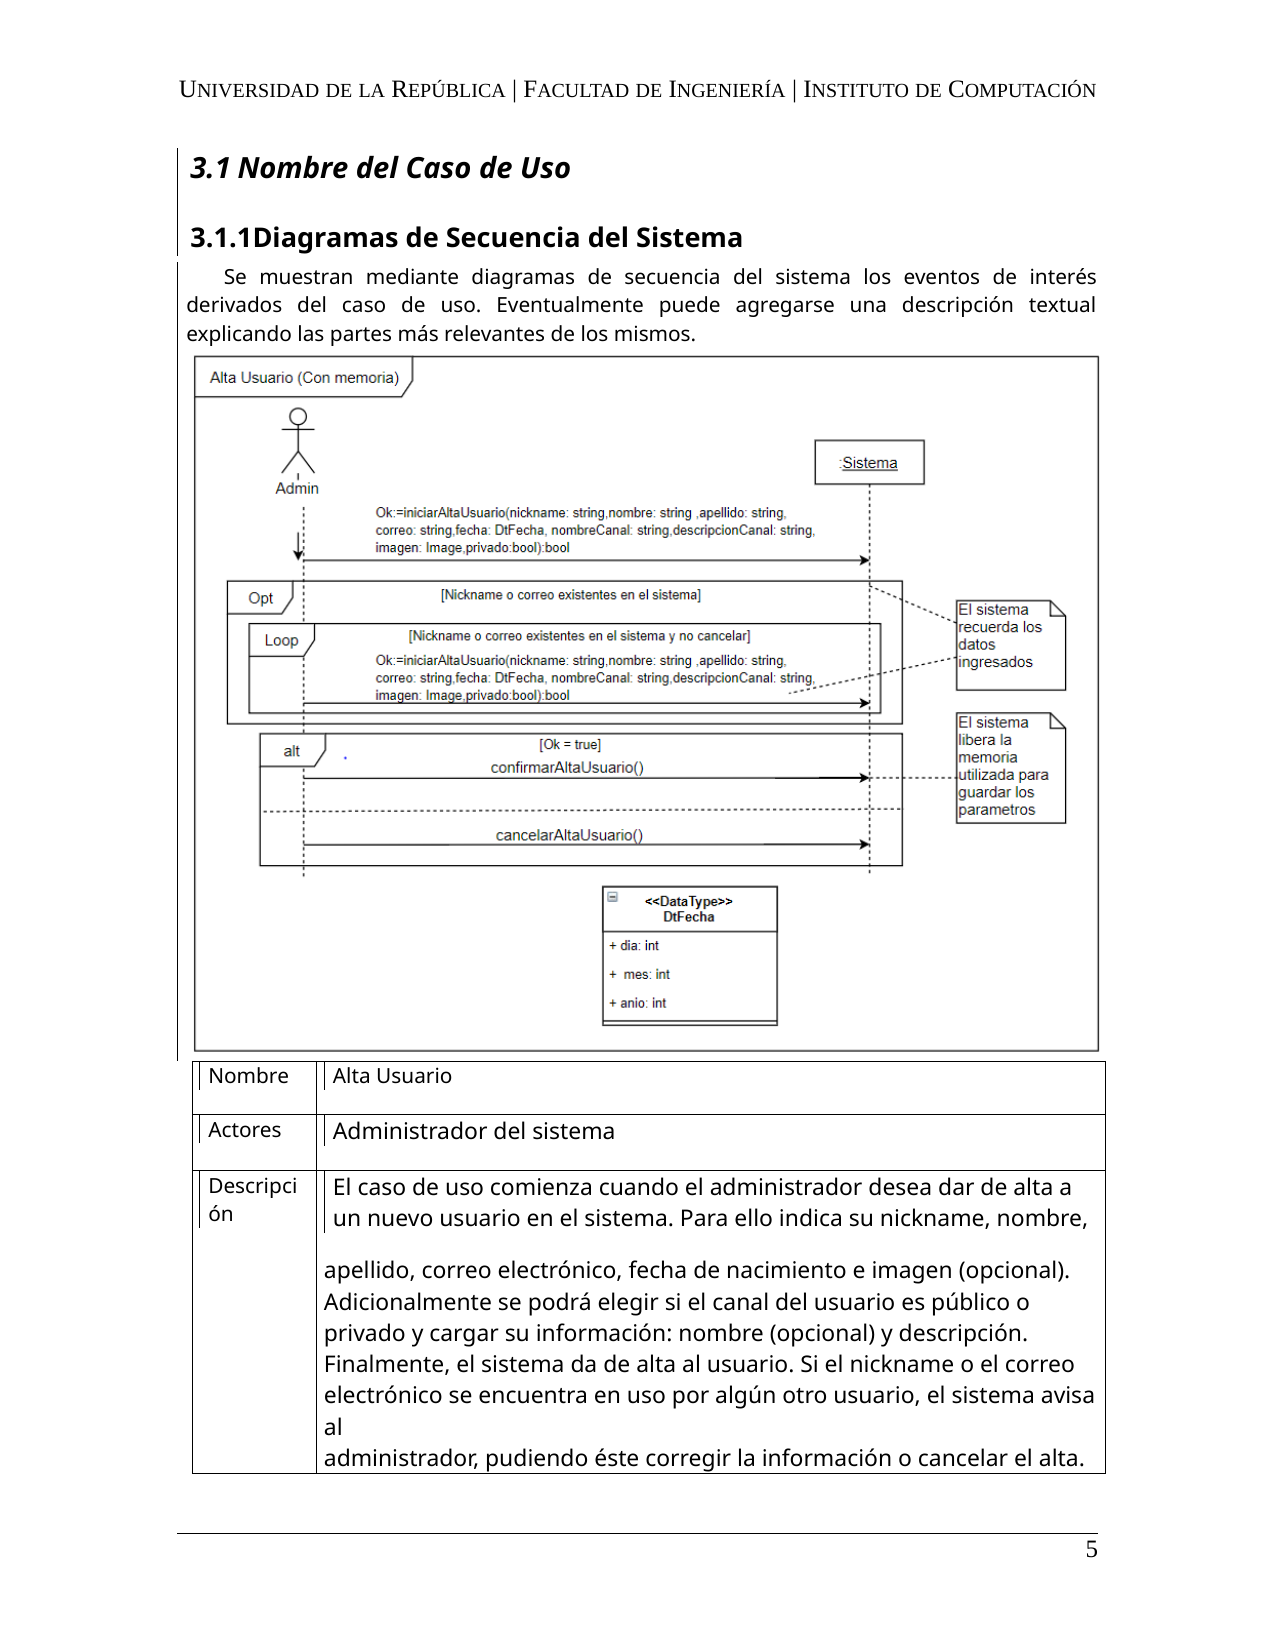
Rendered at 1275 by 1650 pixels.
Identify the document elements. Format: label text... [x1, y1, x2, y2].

table_header Nombre [193, 1062, 316, 1114]
list Diagramas de Secuencia del Sistema [178, 219, 1098, 256]
list Nombre del Caso de Uso [178, 148, 1098, 187]
text Se muestran mediante diagramas de secuencia del sistema los eventos de interés derivados del caso de uso. Eventualmente puede agregarse una descripción textual explicando las partes más relevantes de los mismos. [178, 262, 1098, 347]
table_header Alta Usuario [317, 1062, 1105, 1114]
table_cell Administrador del sistema [317, 1115, 1105, 1170]
table_cell El caso de uso comienza cuando el administrador desea dar de alta a un nuevo usuario en el sistema. Para ello indica su nickname, nombre, apellido, correo electrónico, fecha de nacimiento e imagen (opcional). Adicionalmente se podrá elegir si el canal del usuario es público o privado y cargar su información: nombre (opcional) y descripción. Finalmente, el sistema da de alta al usuario. Si el nickname o el correo electrónico se encuentra en uso por algún otro usuario, el sistema avisa al administrador, pudiendo éste corregir la información o cancelar el alta. [317, 1171, 1105, 1473]
table_cell Descripción [193, 1171, 316, 1473]
table_cell Actores [193, 1115, 316, 1170]
